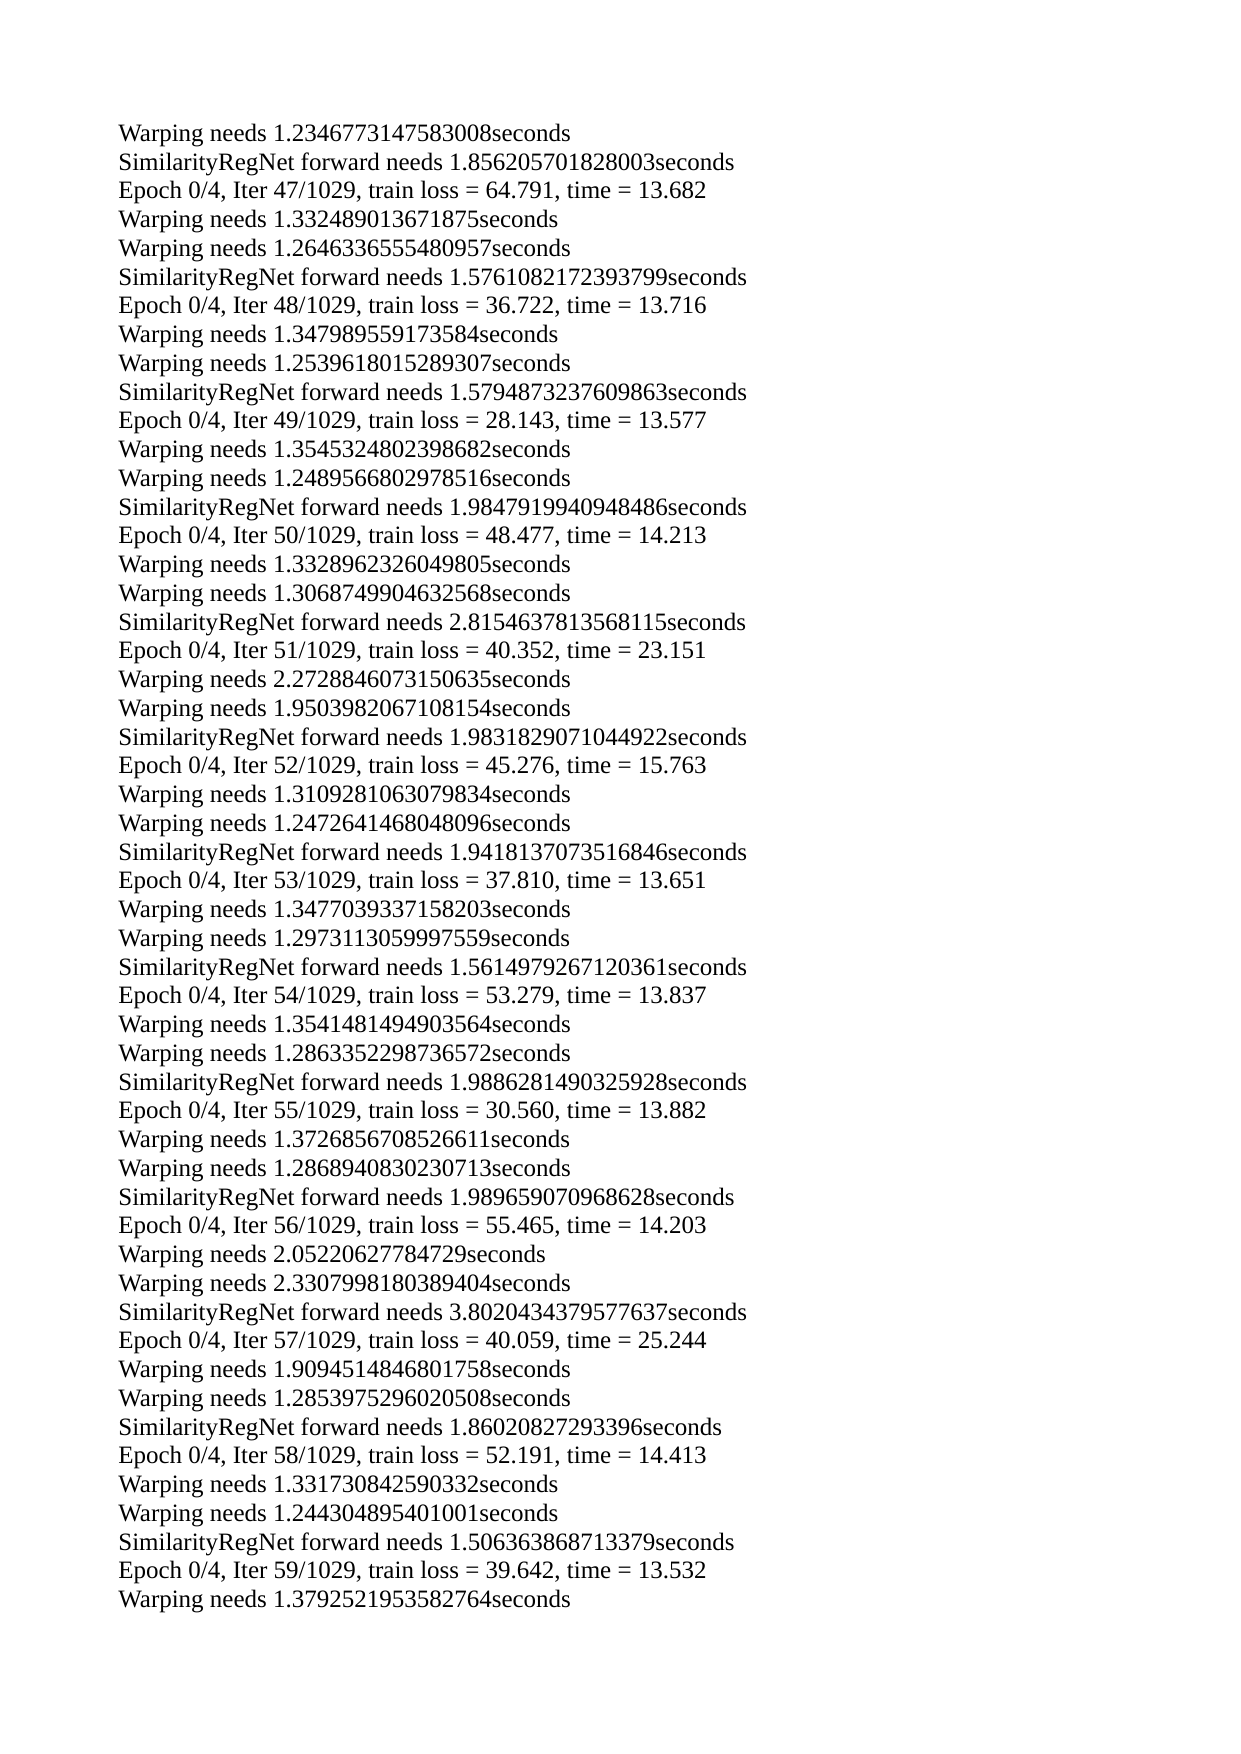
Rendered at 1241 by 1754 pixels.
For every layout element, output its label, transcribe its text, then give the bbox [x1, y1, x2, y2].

text Warping needs 1.3477039337158203seconds [118, 894, 1122, 923]
text Warping needs 1.2346773147583008seconds [118, 118, 1122, 147]
text SimilarityRegNet forward needs 1.9847919940948486seconds [118, 492, 1122, 521]
text Epoch 0/4, Iter 48/1029, train loss = 36.722, time = 13.716 [118, 291, 1122, 319]
text SimilarityRegNet forward needs 2.8154637813568115seconds [118, 607, 1122, 636]
text Warping needs 1.3068749904632568seconds [118, 578, 1122, 607]
text Epoch 0/4, Iter 59/1029, train loss = 39.642, time = 13.532 [118, 1556, 1122, 1584]
text Warping needs 1.3545324802398682seconds [118, 434, 1122, 463]
text Warping needs 1.3726856708526611seconds [118, 1124, 1122, 1153]
text Warping needs 2.05220627784729seconds [118, 1239, 1122, 1268]
text Warping needs 1.9503982067108154seconds [118, 693, 1122, 722]
text Warping needs 2.3307998180389404seconds [118, 1268, 1122, 1297]
text SimilarityRegNet forward needs 1.5794873237609863seconds [118, 377, 1122, 406]
text Warping needs 1.2973113059997559seconds [118, 923, 1122, 952]
text Warping needs 2.2728846073150635seconds [118, 664, 1122, 693]
text Warping needs 1.347989559173584seconds [118, 319, 1122, 348]
text SimilarityRegNet forward needs 1.989659070968628seconds [118, 1182, 1122, 1211]
text Warping needs 1.244304895401001seconds [118, 1498, 1122, 1527]
text Warping needs 1.2863352298736572seconds [118, 1038, 1122, 1067]
text Epoch 0/4, Iter 53/1029, train loss = 37.810, time = 13.651 [118, 866, 1122, 894]
text SimilarityRegNet forward needs 1.9831829071044922seconds [118, 722, 1122, 751]
text SimilarityRegNet forward needs 1.9886281490325928seconds [118, 1067, 1122, 1096]
text Warping needs 1.9094514846801758seconds [118, 1354, 1122, 1383]
text Epoch 0/4, Iter 58/1029, train loss = 52.191, time = 14.413 [118, 1441, 1122, 1469]
text SimilarityRegNet forward needs 1.506363868713379seconds [118, 1527, 1122, 1556]
text Epoch 0/4, Iter 55/1029, train loss = 30.560, time = 13.882 [118, 1096, 1122, 1124]
text SimilarityRegNet forward needs 1.856205701828003seconds [118, 147, 1122, 176]
text SimilarityRegNet forward needs 1.9418137073516846seconds [118, 837, 1122, 866]
text Warping needs 1.2646336555480957seconds [118, 233, 1122, 262]
text SimilarityRegNet forward needs 1.5761082172393799seconds [118, 262, 1122, 291]
text Warping needs 1.2539618015289307seconds [118, 348, 1122, 377]
text Warping needs 1.331730842590332seconds [118, 1469, 1122, 1498]
text Epoch 0/4, Iter 56/1029, train loss = 55.465, time = 14.203 [118, 1211, 1122, 1239]
text Warping needs 1.2489566802978516seconds [118, 463, 1122, 492]
text Warping needs 1.3792521953582764seconds [118, 1584, 1122, 1613]
text Warping needs 1.3109281063079834seconds [118, 779, 1122, 808]
text SimilarityRegNet forward needs 1.86020827293396seconds [118, 1412, 1122, 1441]
text Epoch 0/4, Iter 50/1029, train loss = 48.477, time = 14.213 [118, 521, 1122, 549]
text SimilarityRegNet forward needs 3.8020434379577637seconds [118, 1297, 1122, 1326]
text Epoch 0/4, Iter 49/1029, train loss = 28.143, time = 13.577 [118, 406, 1122, 434]
text Epoch 0/4, Iter 54/1029, train loss = 53.279, time = 13.837 [118, 981, 1122, 1009]
text Warping needs 1.2853975296020508seconds [118, 1383, 1122, 1412]
text Epoch 0/4, Iter 47/1029, train loss = 64.791, time = 13.682 [118, 176, 1122, 204]
text Warping needs 1.332489013671875seconds [118, 204, 1122, 233]
text Warping needs 1.2868940830230713seconds [118, 1153, 1122, 1182]
text Warping needs 1.3328962326049805seconds [118, 549, 1122, 578]
text Warping needs 1.3541481494903564seconds [118, 1009, 1122, 1038]
text Epoch 0/4, Iter 57/1029, train loss = 40.059, time = 25.244 [118, 1326, 1122, 1354]
text SimilarityRegNet forward needs 1.5614979267120361seconds [118, 952, 1122, 981]
text Warping needs 1.2472641468048096seconds [118, 808, 1122, 837]
text Epoch 0/4, Iter 51/1029, train loss = 40.352, time = 23.151 [118, 636, 1122, 664]
text Epoch 0/4, Iter 52/1029, train loss = 45.276, time = 15.763 [118, 751, 1122, 779]
